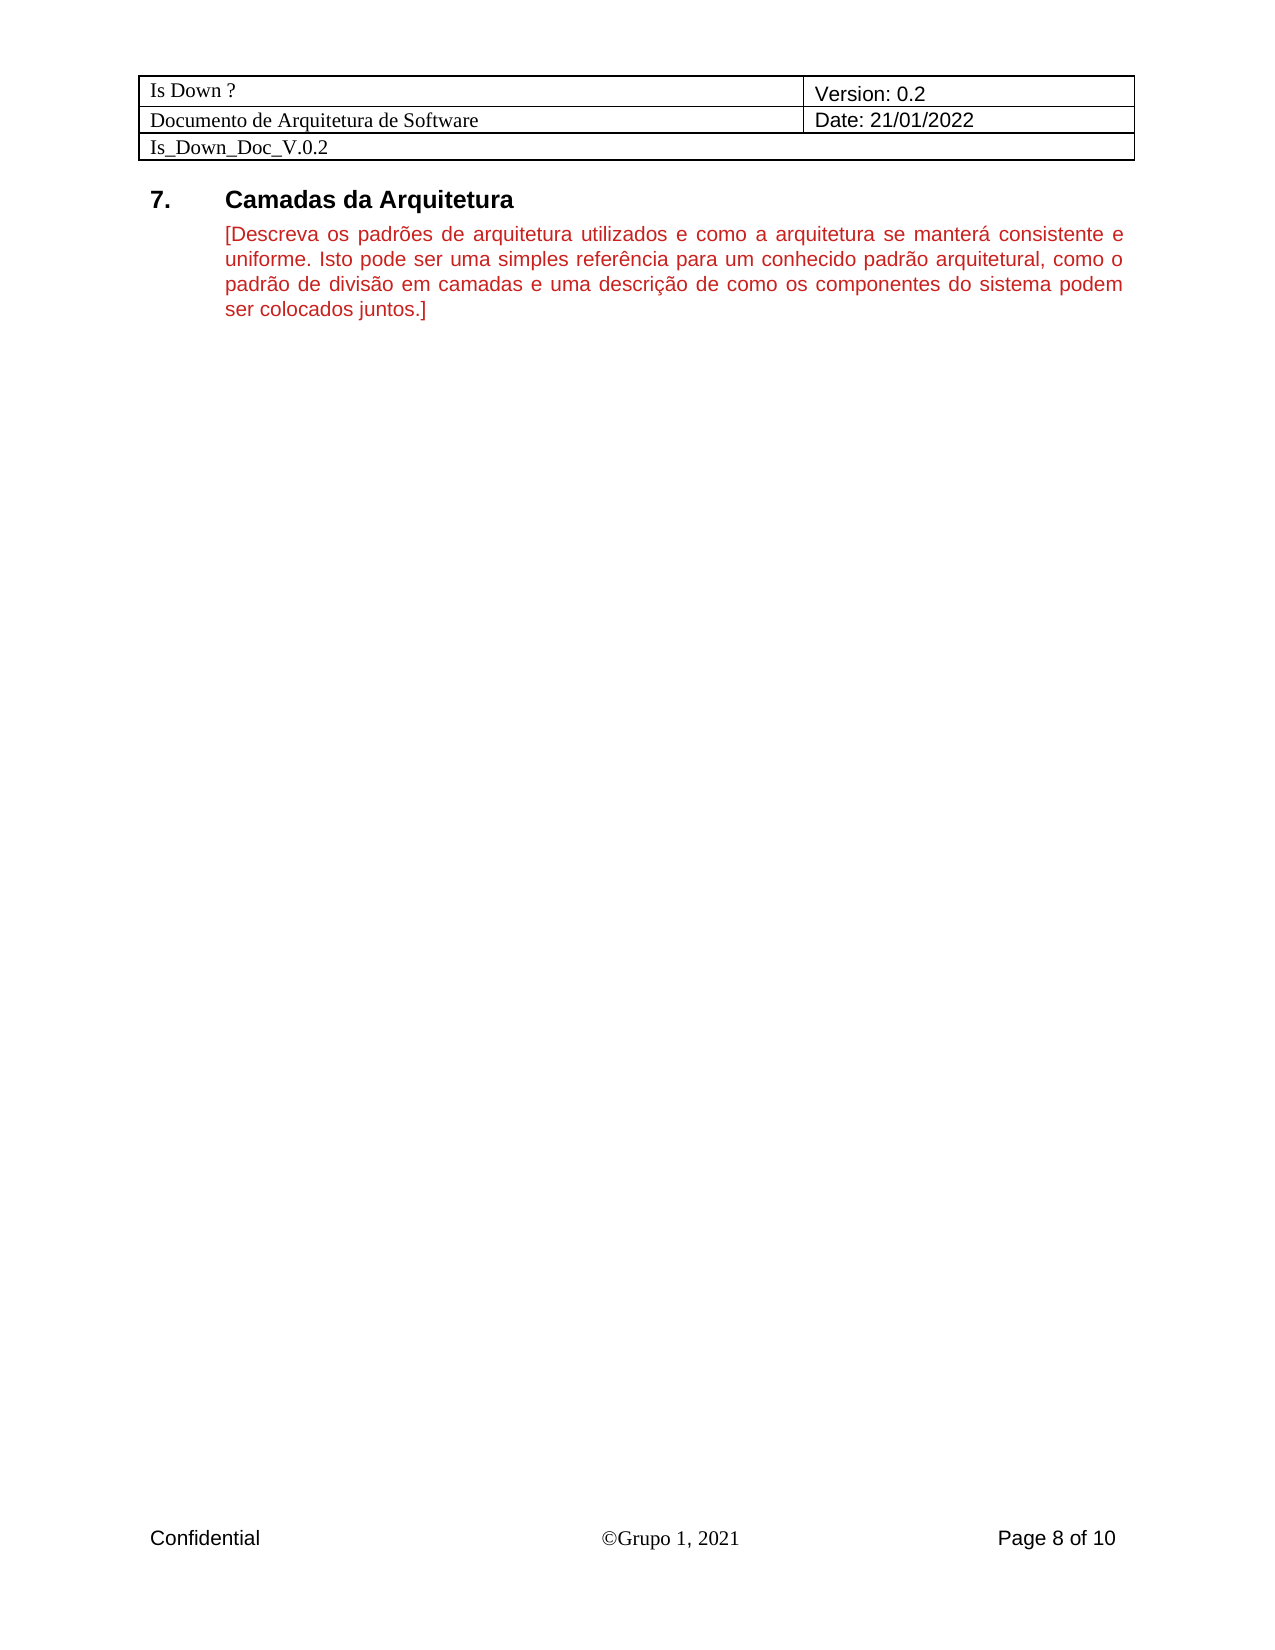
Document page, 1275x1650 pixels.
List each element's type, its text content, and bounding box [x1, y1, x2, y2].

text [Descreva os padrões de arquitetura utilizados e como a arquitetura se manterá consistente e uniforme. Isto pode ser uma simples referência para um conhecido padrão arquitetural, como o padrão de divisão em camadas e uma descrição de como os componentes do sistema podem ser colocados juntos.] [225, 220, 1125, 320]
subtitle Camadas da Arquitetura [150, 185, 1125, 214]
